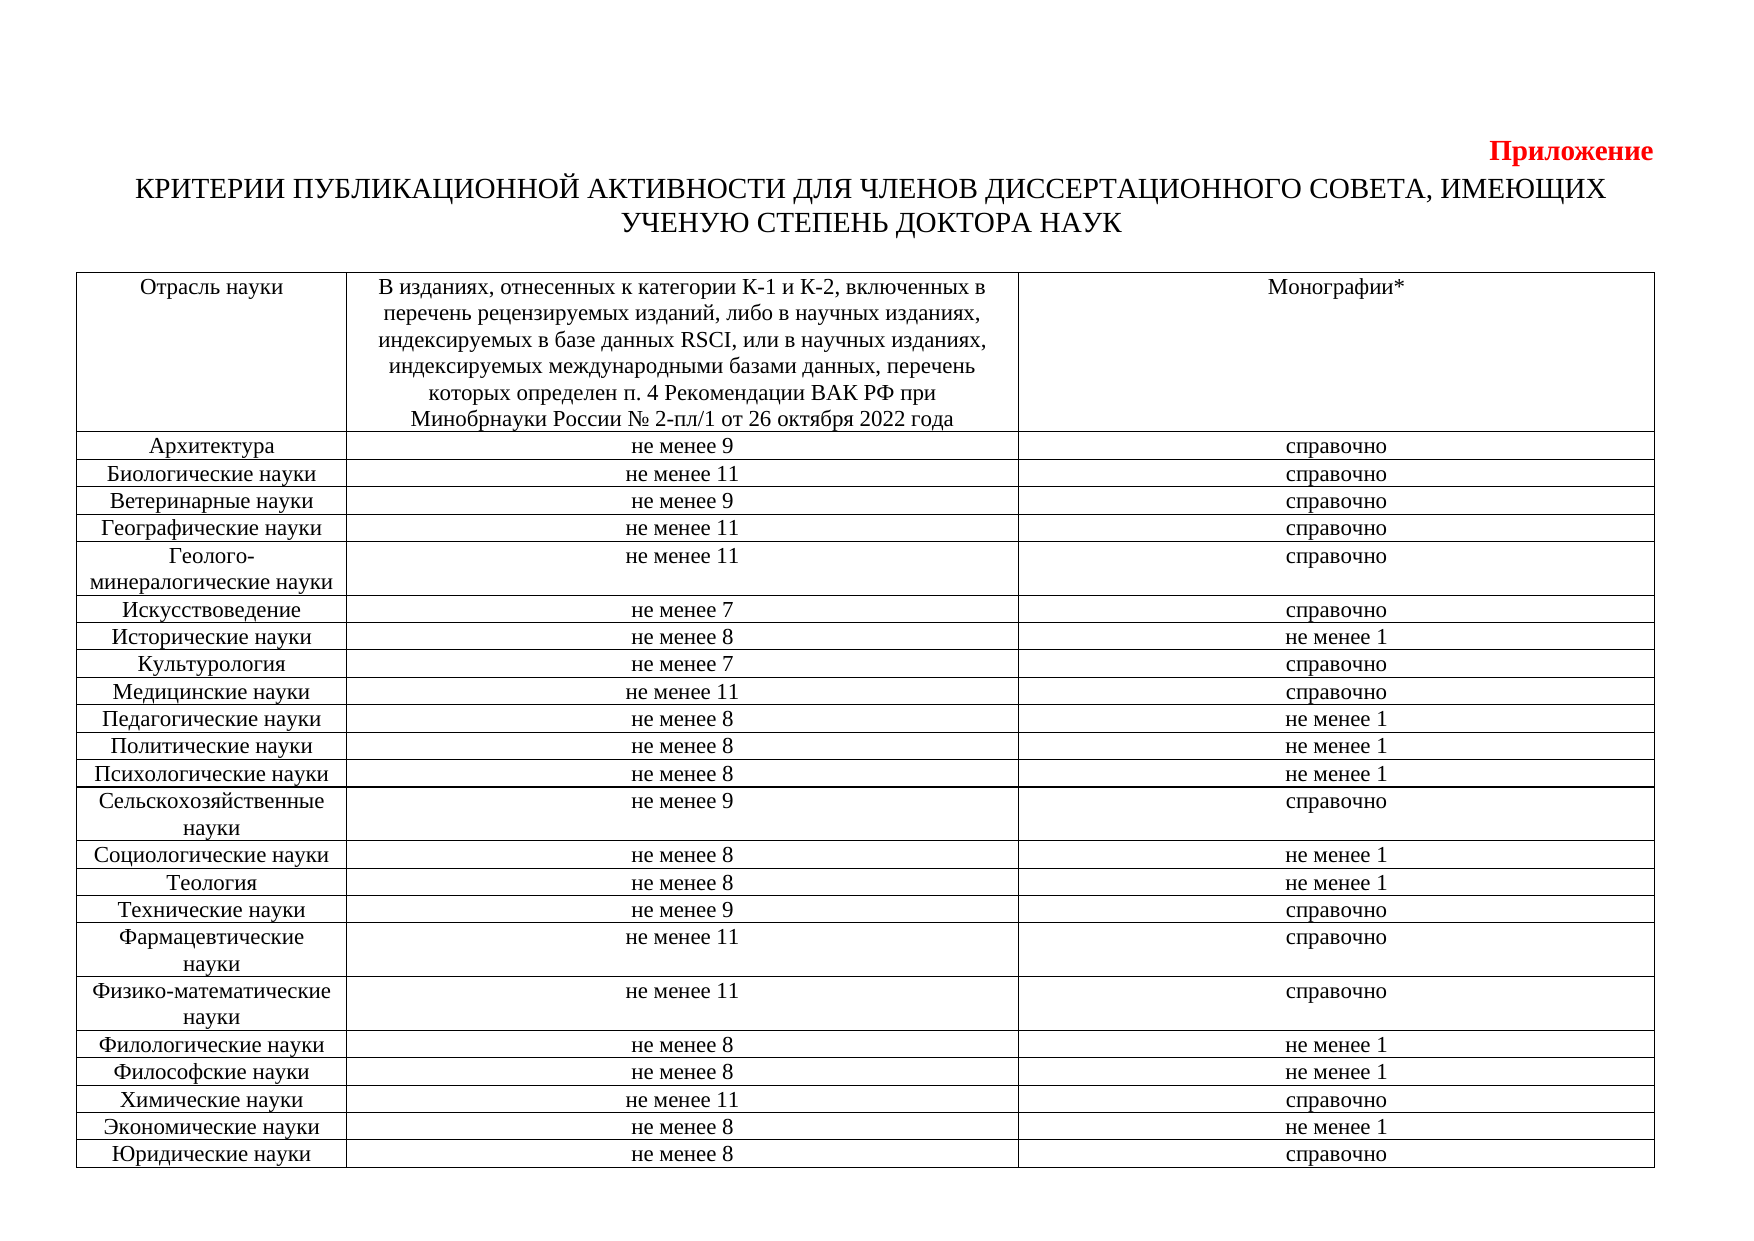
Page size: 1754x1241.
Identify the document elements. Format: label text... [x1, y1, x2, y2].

table_cell Геолого-минералогические науки [77, 542, 346, 594]
table_cell не менее 7 [347, 596, 1018, 622]
table_cell не менее 11 [347, 460, 1018, 486]
table_cell справочно [1019, 596, 1654, 622]
table_cell Искусствоведение [77, 596, 346, 622]
table_cell не менее 11 [347, 977, 1018, 1030]
table_cell не менее 1 [1019, 705, 1654, 732]
table_cell не менее 8 [347, 623, 1018, 649]
table_header Монографии* [1019, 273, 1654, 431]
table_cell Филологические науки [77, 1031, 346, 1057]
text КРИТЕРИИ ПУБЛИКАЦИОННОЙ АКТИВНОСТИ ДЛЯ ЧЛЕНОВ ДИССЕРТАЦИОННОГО СОВЕТА, ИМЕЮЩИХ УЧЕНУЮ СТЕПЕНЬ ДОКТОРА НАУК [89, 171, 1653, 238]
table_cell не менее 11 [347, 678, 1018, 704]
table_cell Биологические науки [77, 460, 346, 486]
table_cell Политические науки [77, 733, 346, 759]
table_cell Сельскохозяйственные науки [77, 788, 346, 840]
table_cell Культурология [77, 650, 346, 677]
table_cell справочно [1019, 977, 1654, 1030]
table_cell Архитектура [77, 432, 346, 459]
table_cell не менее 1 [1019, 1058, 1654, 1084]
table_cell Философские науки [77, 1058, 346, 1084]
table_cell справочно [1019, 432, 1654, 459]
table_cell Теология [77, 869, 346, 895]
table_cell справочно [1019, 487, 1654, 513]
table_cell не менее 9 [347, 896, 1018, 922]
table_cell не менее 1 [1019, 1031, 1654, 1057]
table_cell Социологические науки [77, 841, 346, 867]
table_cell справочно [1019, 515, 1654, 541]
table_cell Фармацевтические науки [77, 923, 346, 976]
table_cell не менее 8 [347, 841, 1018, 867]
table_cell не менее 11 [347, 1086, 1018, 1112]
table_cell не менее 8 [347, 1058, 1018, 1084]
table_cell справочно [1019, 650, 1654, 677]
table_cell не менее 9 [347, 788, 1018, 840]
table_cell Экономические науки [77, 1113, 346, 1139]
table_cell не менее 7 [347, 650, 1018, 677]
table_cell справочно [1019, 678, 1654, 704]
table_cell не менее 1 [1019, 623, 1654, 649]
table_cell не менее 8 [347, 1031, 1018, 1057]
table_cell не менее 8 [347, 1140, 1018, 1167]
table_cell Психологические науки [77, 760, 346, 786]
table_cell не менее 1 [1019, 733, 1654, 759]
table_cell справочно [1019, 788, 1654, 840]
table_cell не менее 8 [347, 760, 1018, 786]
table_cell Физико-математические науки [77, 977, 346, 1030]
table_cell Медицинские науки [77, 678, 346, 704]
table_header Отрасль науки [77, 273, 346, 431]
table_cell справочно [1019, 1140, 1654, 1167]
table_cell не менее 1 [1019, 760, 1654, 786]
table_cell не менее 1 [1019, 1113, 1654, 1139]
table_cell справочно [1019, 460, 1654, 486]
table_cell Исторические науки [77, 623, 346, 649]
text Приложение [89, 133, 1653, 166]
table_cell Химические науки [77, 1086, 346, 1112]
table_cell справочно [1019, 542, 1654, 594]
table_cell не менее 8 [347, 1113, 1018, 1139]
table_cell не менее 8 [347, 733, 1018, 759]
table_cell справочно [1019, 896, 1654, 922]
table_cell Ветеринарные науки [77, 487, 346, 513]
table_cell Юридические науки [77, 1140, 346, 1167]
table_cell не менее 11 [347, 515, 1018, 541]
table_cell не менее 11 [347, 542, 1018, 594]
table_cell не менее 8 [347, 869, 1018, 895]
table_cell Педагогические науки [77, 705, 346, 732]
table_cell не менее 1 [1019, 841, 1654, 867]
table_header В изданиях, отнесенных к категории К-1 и К-2, включенных в перечень рецензируемых изданий, либо в научных изданиях, индексируемых в базе данных RSCI, или в научных изданиях, индексируемых международными базами данных, перечень которых определен п. 4 Рекомендации ВАК РФ при Минобрнауки России № 2-пл/1 от 26 октября 2022 года [347, 273, 1018, 431]
table_cell не менее 9 [347, 487, 1018, 513]
table_cell Технические науки [77, 896, 346, 922]
table_cell справочно [1019, 923, 1654, 976]
table_cell Географические науки [77, 515, 346, 541]
table_cell не менее 8 [347, 705, 1018, 732]
table_cell справочно [1019, 1086, 1654, 1112]
table_cell не менее 9 [347, 432, 1018, 459]
table_cell не менее 1 [1019, 869, 1654, 895]
table_cell не менее 11 [347, 923, 1018, 976]
